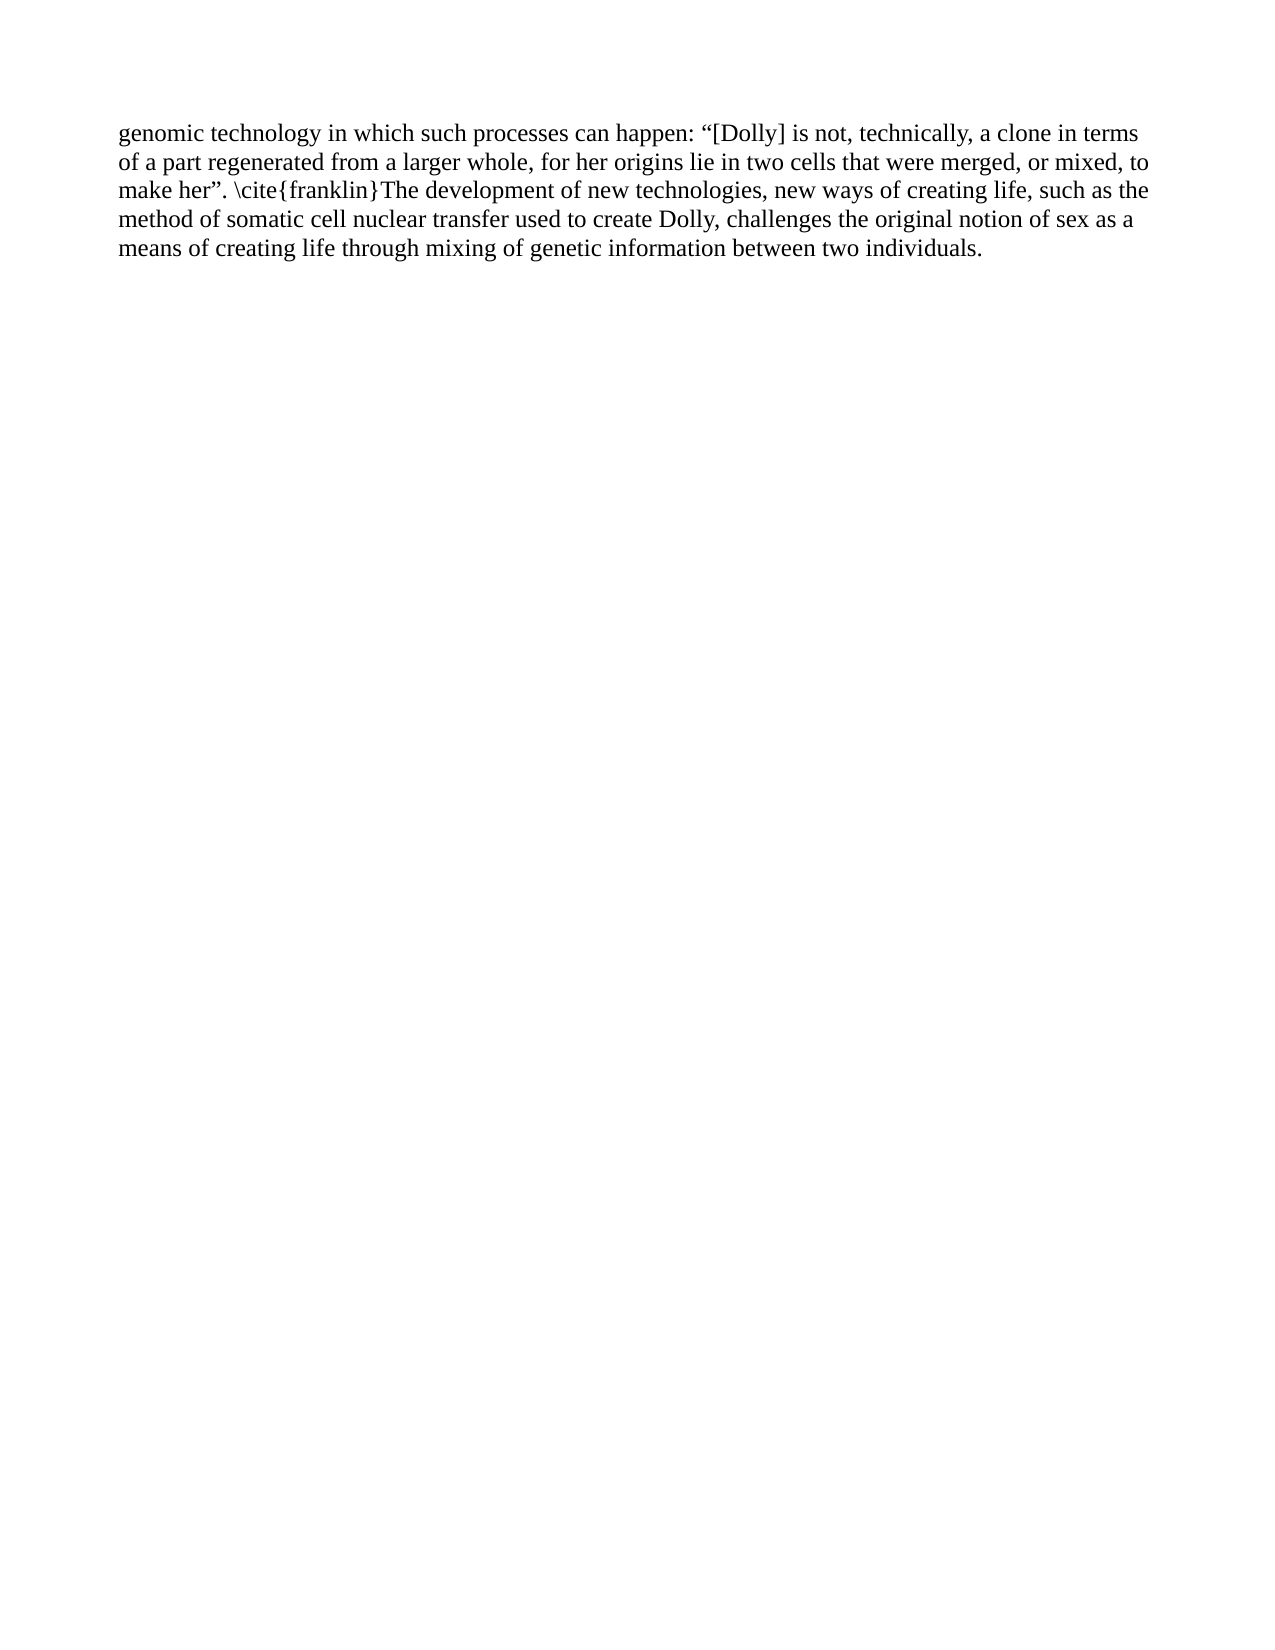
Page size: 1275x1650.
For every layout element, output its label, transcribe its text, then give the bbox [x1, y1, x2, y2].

text genomic technology in which such processes can happen: “[Dolly] is not, technically, a clone in terms of a part regenerated from a larger whole, for her origins lie in two cells that were merged, or mixed, to make her”. \cite{franklin}The development of new technologies, new ways of creating life, such as the method of somatic cell nuclear transfer used to create Dolly, challenges the original notion of sex as a means of creating life through mixing of genetic information between two individuals. [118, 118, 1157, 262]
